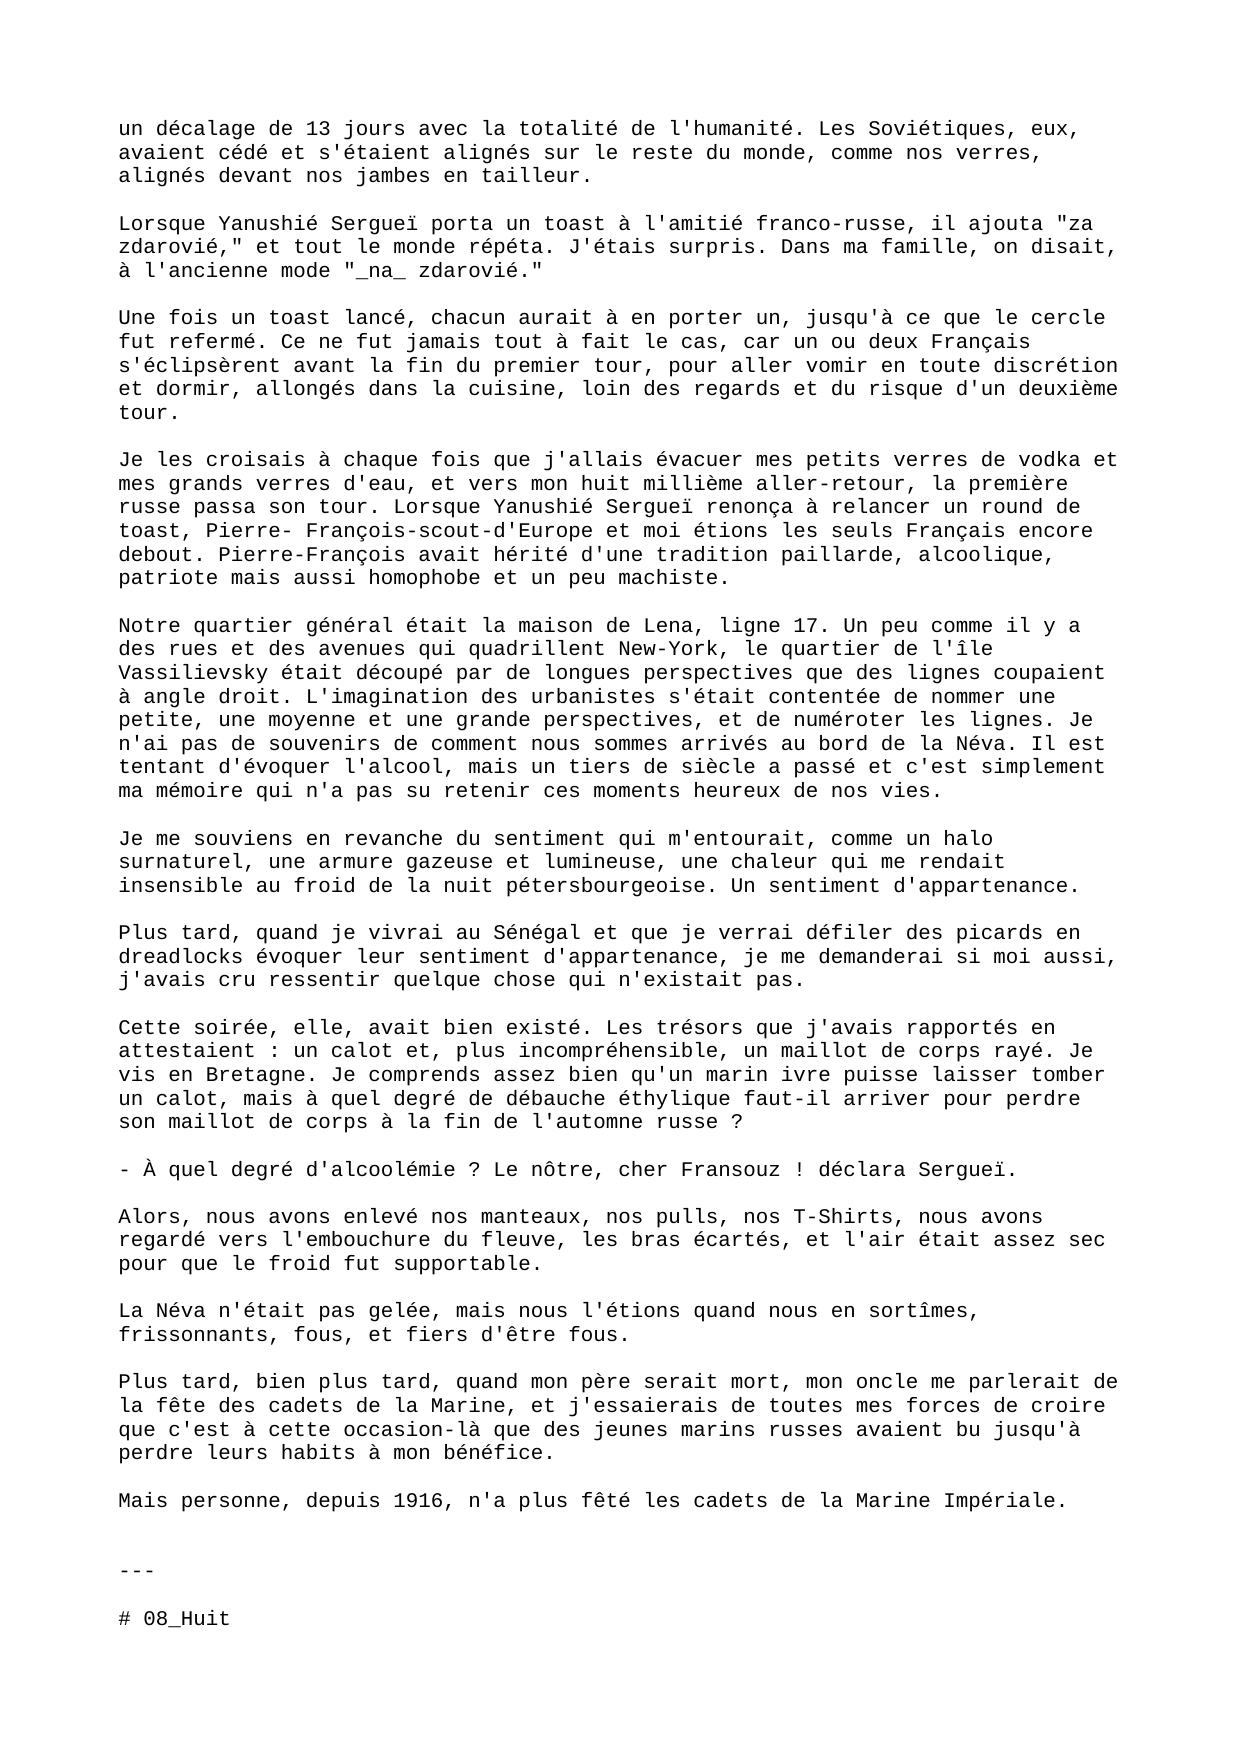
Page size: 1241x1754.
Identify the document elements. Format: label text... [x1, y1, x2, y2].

text --- [118, 1561, 1122, 1584]
text Notre quartier général était la maison de Lena, ligne 17. Un peu comme il y a des rues et des avenues qui quadrillent New-York, le quartier de l'île Vassilievsky était découpé par de longues perspectives que des lignes coupaient à angle droit. L'imagination des urbanistes s'était contentée de nommer une petite, une moyenne et une grande perspectives, et de numéroter les lignes. Je n'ai pas de souvenirs de comment nous sommes arrivés au bord de la Néva. Il est tentant d'évoquer l'alcool, mais un tiers de siècle a passé et c'est simplement ma mémoire qui n'a pas su retenir ces moments heureux de nos vies. [118, 615, 1122, 804]
text Je me souviens en revanche du sentiment qui m'entourait, comme un halo surnaturel, une armure gazeuse et lumineuse, une chaleur qui me rendait insensible au froid de la nuit pétersbourgeoise. Un sentiment d'appartenance. [118, 827, 1122, 898]
text Alors, nous avons enlevé nos manteaux, nos pulls, nos T-Shirts, nous avons regardé vers l'embouchure du fleuve, les bras écartés, et l'air était assez sec pour que le froid fut supportable. [118, 1206, 1122, 1277]
text - À quel degré d'alcoolémie ? Le nôtre, cher Fransouz ! déclara Sergueï. [118, 1158, 1122, 1182]
text Plus tard, bien plus tard, quand mon père serait mort, mon oncle me parlerait de la fête des cadets de la Marine, et j'essaierais de toutes mes forces de croire que c'est à cette occasion-là que des jeunes marins russes avaient bu jusqu'à perdre leurs habits à mon bénéfice. [118, 1371, 1122, 1466]
text Une fois un toast lancé, chacun aurait à en porter un, jusqu'à ce que le cercle fut refermé. Ce ne fut jamais tout à fait le cas, car un ou deux Français s'éclipsèrent avant la fin du premier tour, pour aller vomir en toute discrétion et dormir, allongés dans la cuisine, loin des regards et du risque d'un deuxième tour. [118, 307, 1122, 426]
text Mais personne, depuis 1916, n'a plus fêté les cadets de la Marine Impériale. [118, 1489, 1122, 1513]
text Je les croisais à chaque fois que j'allais évacuer mes petits verres de vodka et mes grands verres d'eau, et vers mon huit millième aller-retour, la première russe passa son tour. Lorsque Yanushié Sergueï renonça à relancer un round de toast, Pierre- François-scout-d'Europe et moi étions les seuls Français encore debout. Pierre-François avait hérité d'une tradition paillarde, alcoolique, patriote mais aussi homophobe et un peu machiste. [118, 449, 1122, 591]
text Cette soirée, elle, avait bien existé. Les trésors que j'avais rapportés en attestaient : un calot et, plus incompréhensible, un maillot de corps rayé. Je vis en Bretagne. Je comprends assez bien qu'un marin ivre puisse laisser tomber un calot, mais à quel degré de débauche éthylique faut-il arriver pour perdre son maillot de corps à la fin de l'automne russe ? [118, 1017, 1122, 1135]
text Lorsque Yanushié Sergueï porta un toast à l'amitié franco-russe, il ajouta "za zdarovié," et tout le monde répéta. J'étais surpris. Dans ma famille, on disait, à l'ancienne mode "_na_ zdarovié." [118, 213, 1122, 284]
text Plus tard, quand je vivrai au Sénégal et que je verrai défiler des picards en dreadlocks évoquer leur sentiment d'appartenance, je me demanderai si moi aussi, j'avais cru ressentir quelque chose qui n'existait pas. [118, 922, 1122, 993]
text un décalage de 13 jours avec la totalité de l'humanité. Les Soviétiques, eux, avaient cédé et s'étaient alignés sur le reste du monde, comme nos verres, alignés devant nos jambes en tailleur. [118, 118, 1122, 189]
text # 08_Huit [118, 1608, 1122, 1631]
text La Néva n'était pas gelée, mais nous l'étions quand nous en sortîmes, frissonnants, fous, et fiers d'être fous. [118, 1300, 1122, 1348]
